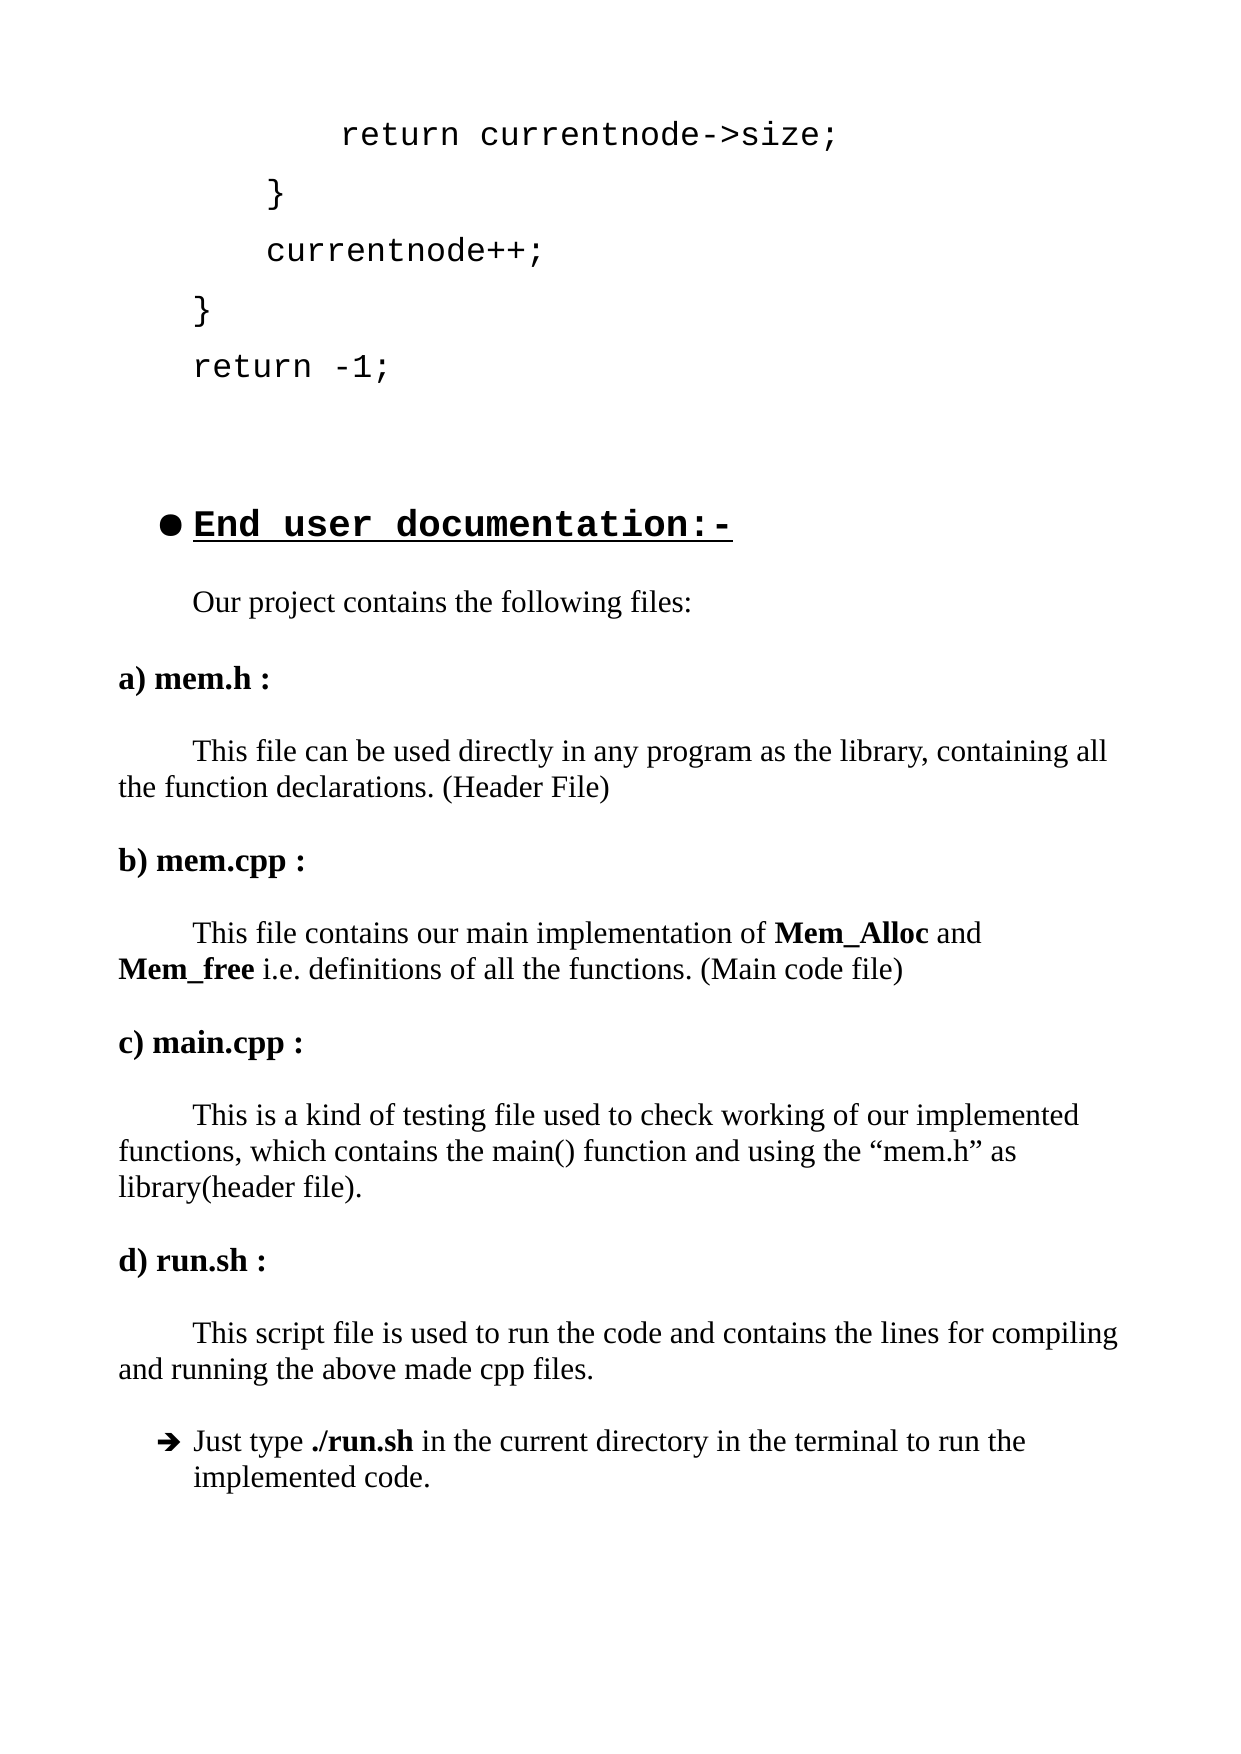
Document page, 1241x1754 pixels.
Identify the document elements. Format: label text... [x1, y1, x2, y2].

text This file can be used directly in any program as the library, containing all the function declarations. (Header File) [118, 732, 1122, 804]
list End user documentation:- [156, 505, 1122, 548]
list Just type ./run.sh in the current directory in the terminal to run the implemented code. [156, 1422, 1122, 1494]
text return currentnode->size; [118, 118, 1122, 156]
text a) mem.h : [118, 658, 1122, 696]
text This script file is used to run the code and contains the lines for compiling and running the above made cpp files. [118, 1314, 1122, 1386]
text } [118, 176, 1122, 214]
text b) mem.cpp : [118, 840, 1122, 878]
text c) main.cpp : [118, 1022, 1122, 1060]
text } [118, 292, 1122, 330]
text This file contains our main implementation of Mem_Alloc and Mem_free i.e. definitions of all the functions. (Main code file) [118, 914, 1122, 986]
text d) run.sh : [118, 1240, 1122, 1278]
text currentnode++; [118, 234, 1122, 272]
text Our project contains the following files: [118, 584, 1122, 619]
text This is a kind of testing file used to check working of our implemented functions, which contains the main() function and using the “mem.h” as library(header file). [118, 1096, 1122, 1204]
text return -1; [118, 350, 1122, 388]
